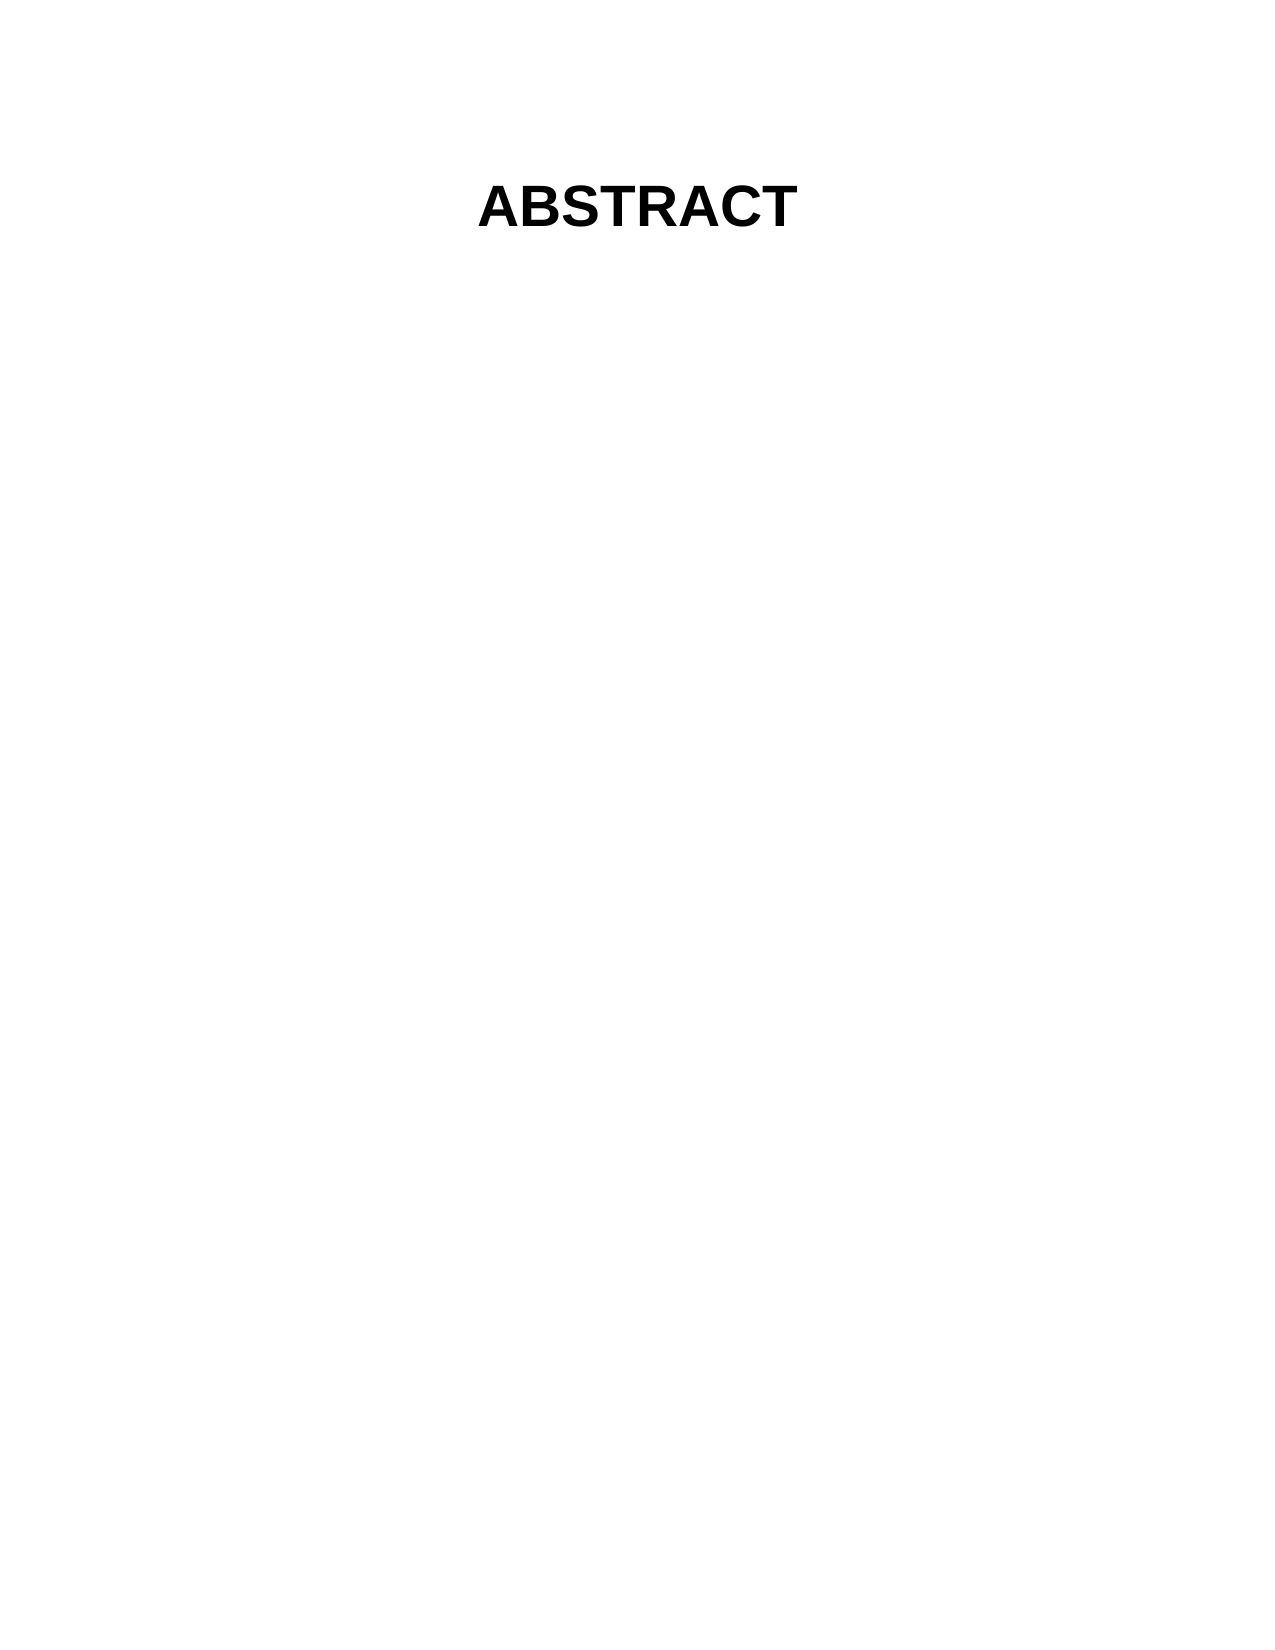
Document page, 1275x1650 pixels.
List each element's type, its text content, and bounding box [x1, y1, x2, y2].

title ABSTRACT [118, 172, 1157, 239]
